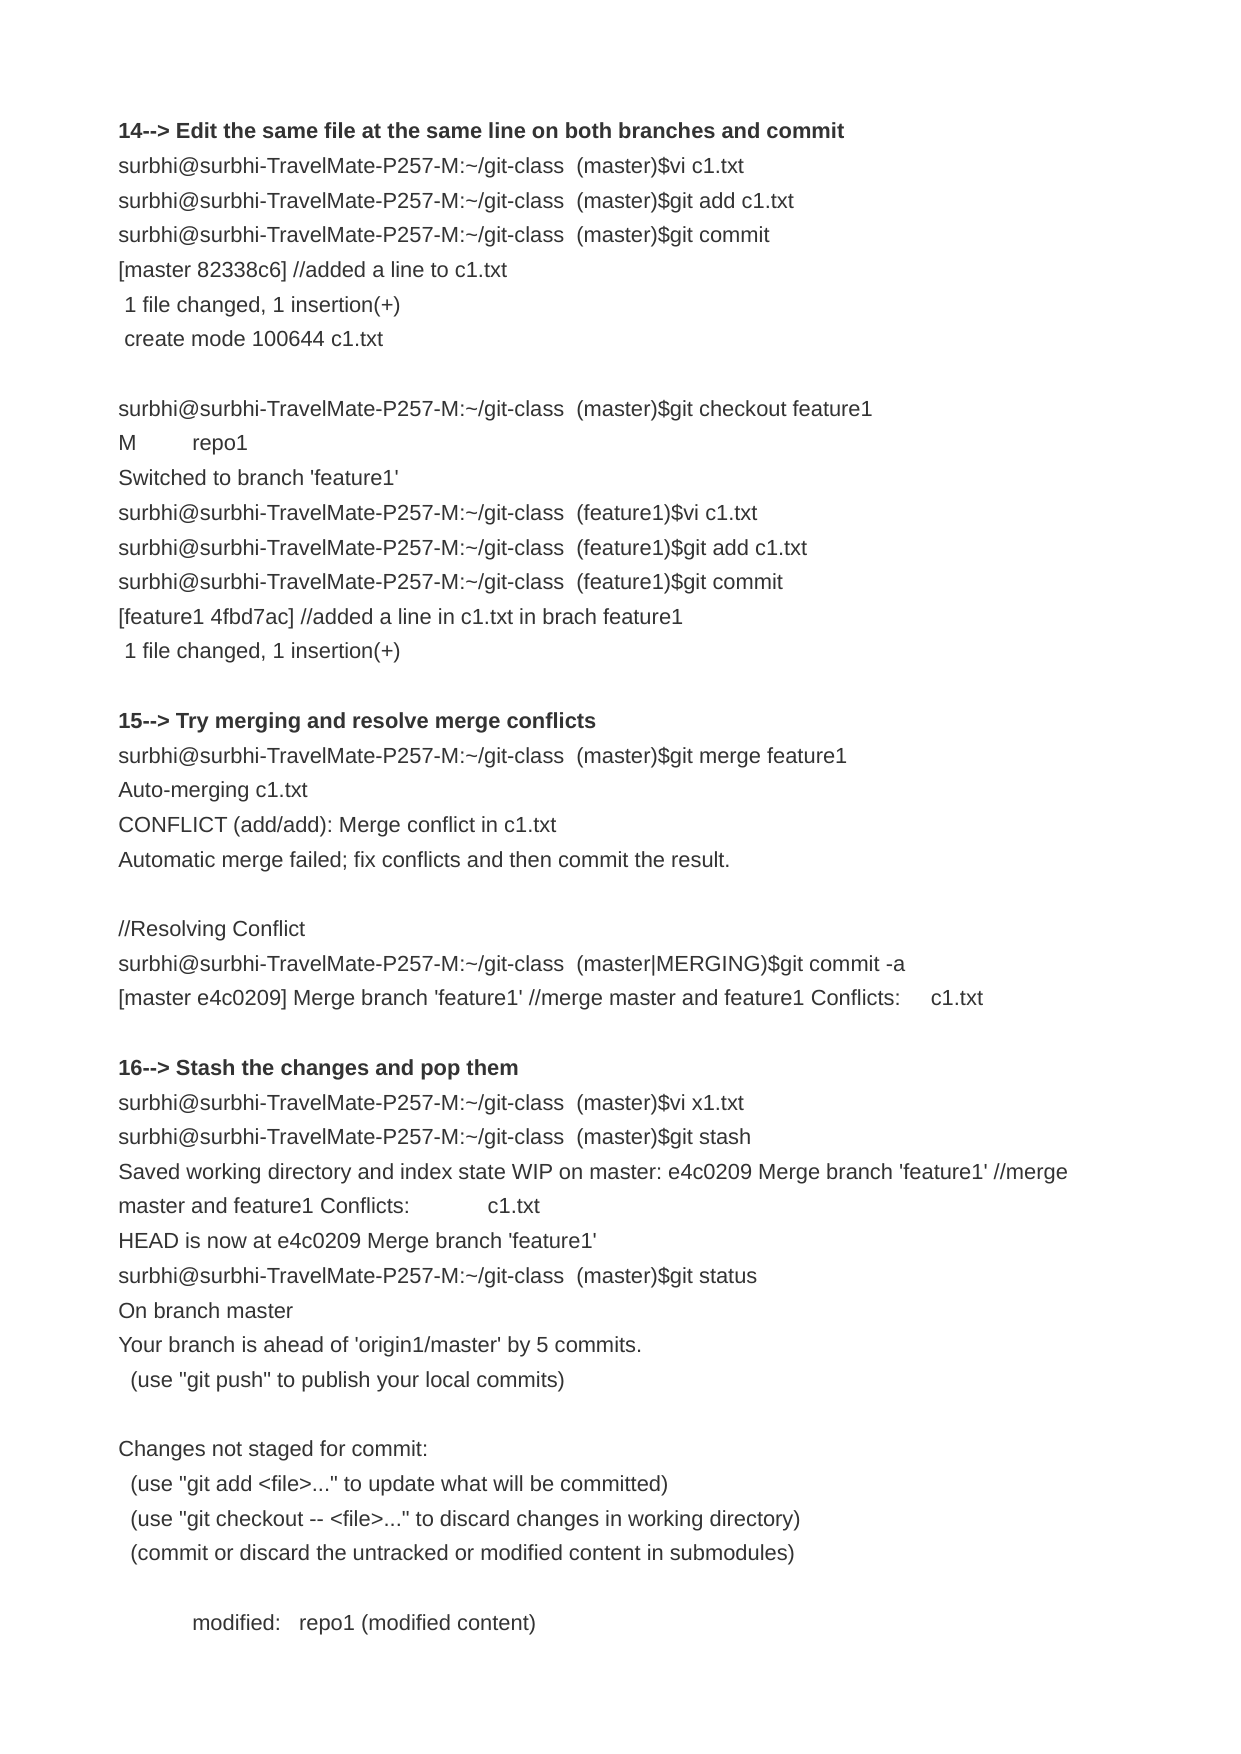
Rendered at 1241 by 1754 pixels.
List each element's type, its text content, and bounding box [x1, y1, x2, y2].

text surbhi@surbhi-TravelMate-P257-M:~/git-class (feature1)$vi c1.txt [118, 500, 1122, 525]
text 16--> Stash the changes and pop them [118, 1055, 1122, 1080]
text Your branch is ahead of 'origin1/master' by 5 commits. [118, 1332, 1122, 1357]
text surbhi@surbhi-TravelMate-P257-M:~/git-class (master)$git commit [118, 222, 1122, 247]
text surbhi@surbhi-TravelMate-P257-M:~/git-class (master)$git merge feature1 [118, 742, 1122, 768]
text surbhi@surbhi-TravelMate-P257-M:~/git-class (master)$vi x1.txt [118, 1089, 1122, 1114]
text 15--> Try merging and resolve merge conflicts [118, 708, 1122, 733]
text surbhi@surbhi-TravelMate-P257-M:~/git-class (master|MERGING)$git commit -a [118, 951, 1122, 976]
text CONFLICT (add/add): Merge conflict in c1.txt [118, 812, 1122, 837]
text modified: repo1 (modified content) [118, 1610, 1122, 1635]
text surbhi@surbhi-TravelMate-P257-M:~/git-class (master)$git checkout feature1 [118, 396, 1122, 421]
text 1 file changed, 1 insertion(+) [118, 638, 1122, 664]
text (commit or discard the untracked or modified content in submodules) [118, 1540, 1122, 1566]
text Saved working directory and index state WIP on master: e4c0209 Merge branch 'feature1' //merge master and feature1 Conflicts: c1.txt [118, 1159, 1122, 1219]
text surbhi@surbhi-TravelMate-P257-M:~/git-class (master)$vi c1.txt [118, 153, 1122, 178]
text 14--> Edit the same file at the same line on both branches and commit [118, 118, 1122, 143]
text Auto-merging c1.txt [118, 777, 1122, 802]
text [master 82338c6] //added a line to c1.txt [118, 257, 1122, 282]
text surbhi@surbhi-TravelMate-P257-M:~/git-class (master)$git add c1.txt [118, 187, 1122, 213]
text HEAD is now at e4c0209 Merge branch 'feature1' [118, 1228, 1122, 1253]
text Automatic merge failed; fix conflicts and then commit the result. [118, 847, 1122, 872]
text (use "git add <file>..." to update what will be committed) [118, 1471, 1122, 1496]
text [feature1 4fbd7ac] //added a line in c1.txt in brach feature1 [118, 604, 1122, 629]
text surbhi@surbhi-TravelMate-P257-M:~/git-class (feature1)$git commit [118, 569, 1122, 594]
text create mode 100644 c1.txt [118, 326, 1122, 351]
text surbhi@surbhi-TravelMate-P257-M:~/git-class (feature1)$git add c1.txt [118, 534, 1122, 559]
text surbhi@surbhi-TravelMate-P257-M:~/git-class (master)$git status [118, 1263, 1122, 1288]
text (use "git checkout -- <file>..." to discard changes in working directory) [118, 1506, 1122, 1531]
text Changes not staged for commit: [118, 1436, 1122, 1461]
text //Resolving Conflict [118, 916, 1122, 941]
text 1 file changed, 1 insertion(+) [118, 292, 1122, 317]
text Switched to branch 'feature1' [118, 465, 1122, 490]
text (use "git push" to publish your local commits) [118, 1367, 1122, 1392]
text M repo1 [118, 430, 1122, 456]
text surbhi@surbhi-TravelMate-P257-M:~/git-class (master)$git stash [118, 1124, 1122, 1149]
text [master e4c0209] Merge branch 'feature1' //merge master and feature1 Conflicts: c1.txt [118, 985, 1122, 1011]
text On branch master [118, 1297, 1122, 1323]
